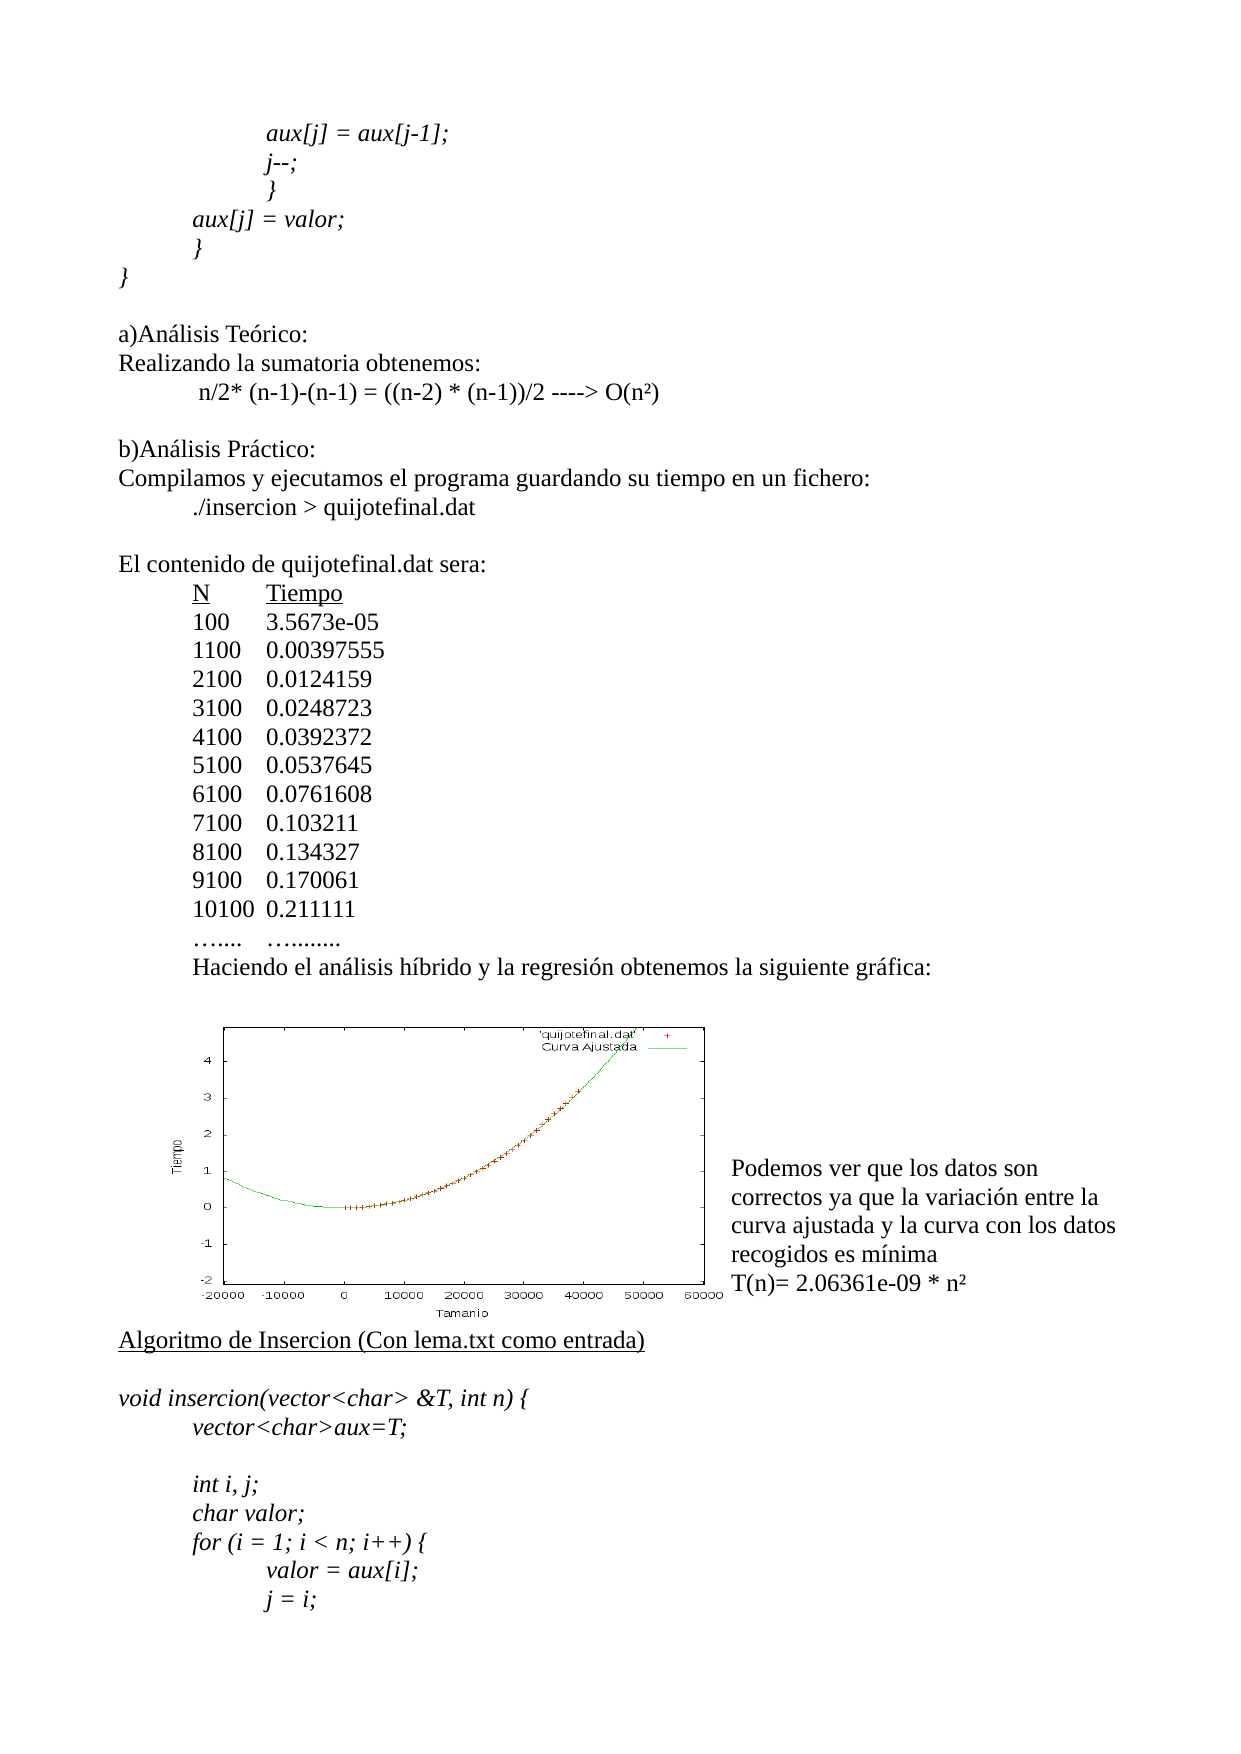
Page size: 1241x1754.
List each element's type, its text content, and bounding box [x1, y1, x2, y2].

text void insercion(vector<char> &T, int n) { [118, 1383, 1122, 1412]
picture [166, 1014, 731, 1323]
text aux[j] = aux[j-1]; [118, 118, 1122, 147]
text 1100 0.00397555 [118, 636, 1122, 664]
text ./insercion > quijotefinal.dat [118, 492, 1122, 521]
text Podemos ver que los datos son correctos ya que la variación entre la curva ajustada y la curva con los datos recogidos es mínima [731, 1153, 1122, 1268]
text ….... …........ [118, 923, 1122, 952]
text for (i = 1; i < n; i++) { [118, 1527, 1122, 1556]
text El contenido de quijotefinal.dat sera: [118, 549, 1122, 578]
text 9100 0.170061 [118, 866, 1122, 894]
text valor = aux[i]; [118, 1556, 1122, 1584]
text 5100 0.0537645 [118, 751, 1122, 779]
text aux[j] = valor; [118, 204, 1122, 233]
text 3100 0.0248723 [118, 693, 1122, 722]
text 6100 0.0761608 [118, 779, 1122, 808]
text } [118, 233, 1122, 262]
text N Tiempo [118, 578, 1122, 607]
text 7100 0.103211 [118, 808, 1122, 837]
text [118, 1268, 166, 1297]
text T(n)= 2.06361e-09 * n² [731, 1268, 1122, 1297]
text 100 3.5673e-05 [118, 607, 1122, 636]
text [118, 1153, 166, 1268]
text 2100 0.0124159 [118, 664, 1122, 693]
text } [118, 176, 1122, 204]
text Compilamos y ejecutamos el programa guardando su tiempo en un fichero: [118, 463, 1122, 492]
text n/2* (n-1)-(n-1) = ((n-2) * (n-1))/2 ----> O(n²) [118, 377, 1122, 406]
text 4100 0.0392372 [118, 722, 1122, 751]
text j--; [118, 147, 1122, 176]
text b)Análisis Práctico: [118, 434, 1122, 463]
text 8100 0.134327 [118, 837, 1122, 866]
text vector<char>aux=T; [118, 1412, 1122, 1441]
text char valor; [118, 1498, 1122, 1527]
text j = i; [118, 1584, 1122, 1613]
text } [118, 262, 1122, 291]
text Haciendo el análisis híbrido y la regresión obtenemos la siguiente gráfica: [118, 952, 1122, 981]
text int i, j; [118, 1469, 1122, 1498]
text a)Análisis Teórico: [118, 319, 1122, 348]
text Algoritmo de Insercion (Con lema.txt como entrada) [118, 1326, 1122, 1354]
text Realizando la sumatoria obtenemos: [118, 348, 1122, 377]
text 10100 0.211111 [118, 894, 1122, 923]
